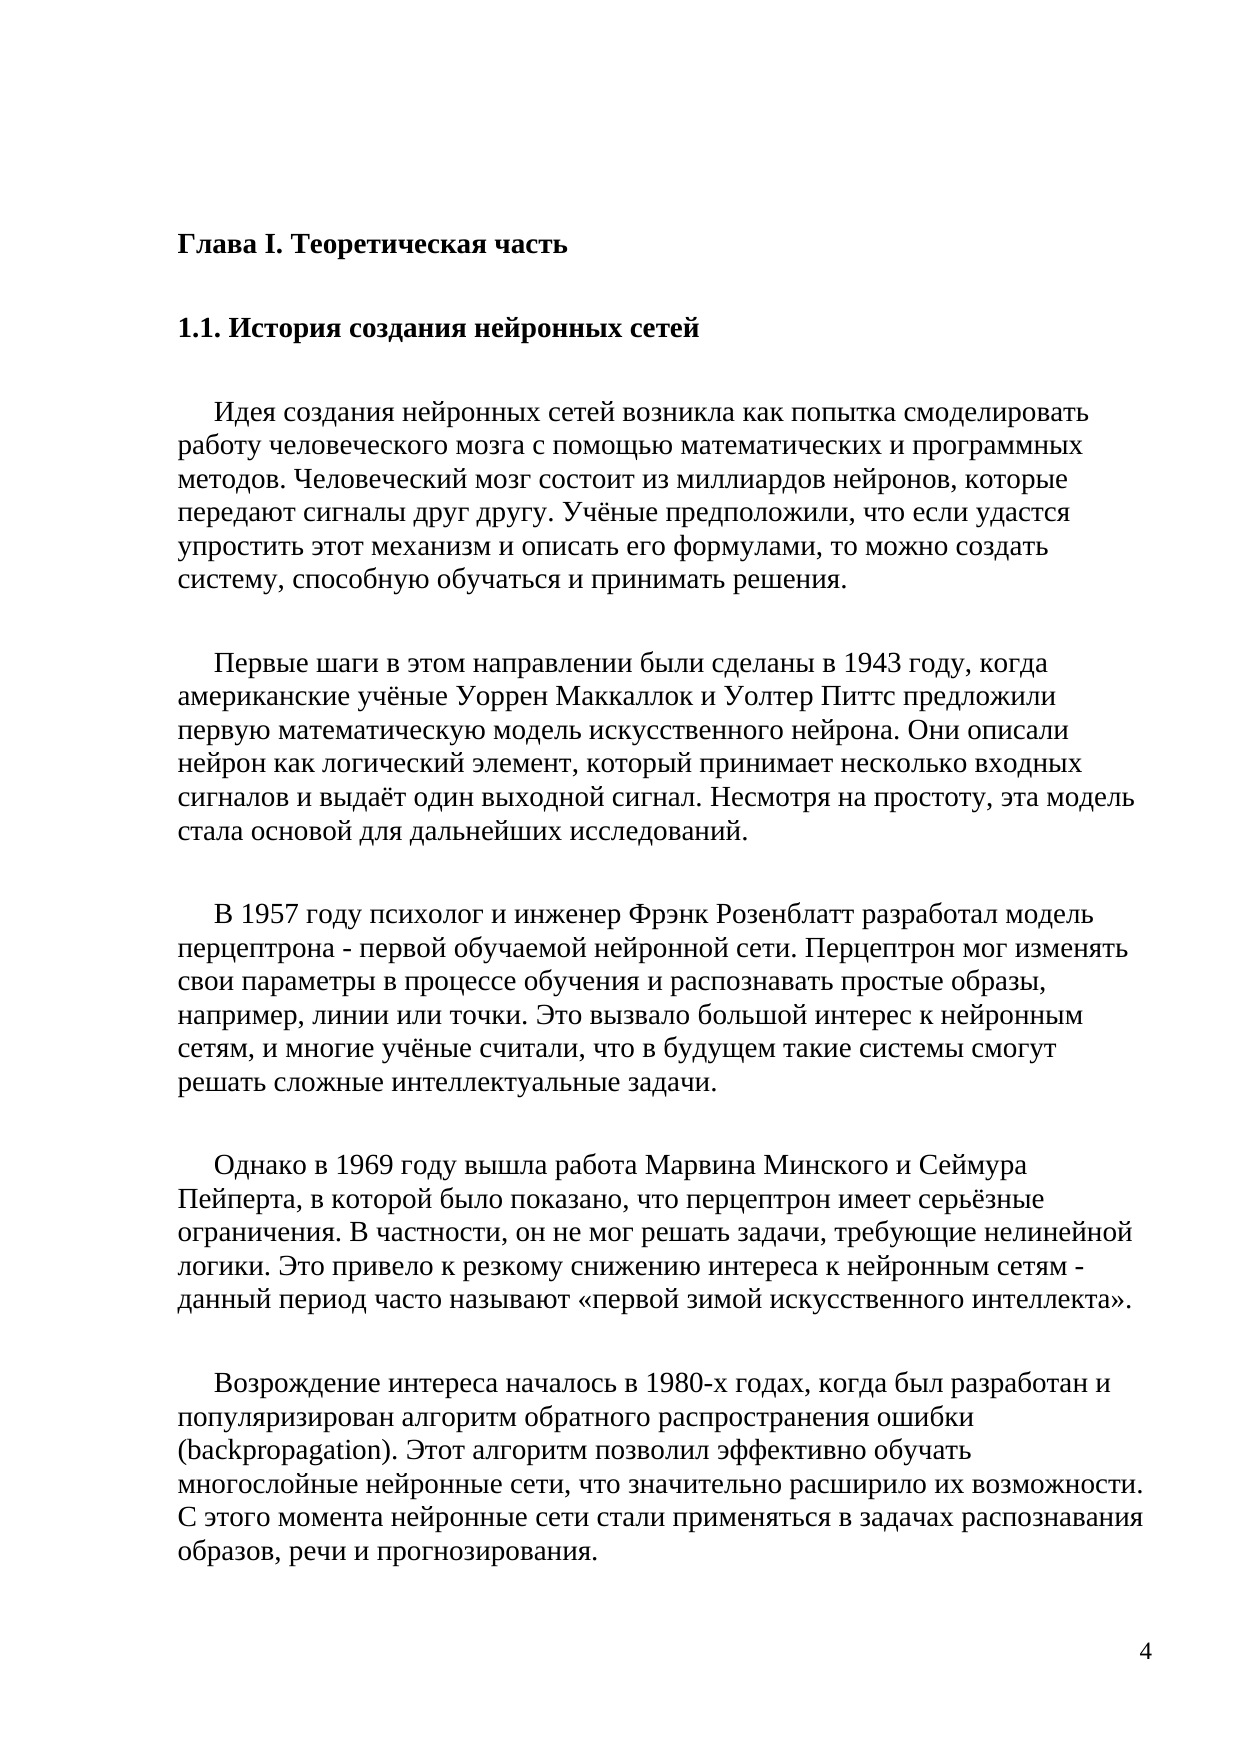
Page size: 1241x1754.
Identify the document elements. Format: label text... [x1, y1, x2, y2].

text В 1957 году психолог и инженер Фрэнк Розенблатт разработал модель перцептрона - первой обучаемой нейронной сети. Перцептрон мог изменять свои параметры в процессе обучения и распознавать простые образы, например, линии или точки. Это вызвало большой интерес к нейронным сетям, и многие учёные считали, что в будущем такие системы смогут решать сложные интеллектуальные задачи. [177, 896, 1152, 1097]
text Однако в 1969 году вышла работа Марвина Минского и Сеймура Пейперта, в которой было показано, что перцептрон имеет серьёзные ограничения. В частности, он не мог решать задачи, требующие нелинейной логики. Это привело к резкому снижению интереса к нейронным сетям - данный период часто называют «первой зимой искусственного интеллекта». [177, 1147, 1152, 1315]
text 1.1. История создания нейронных сетей [177, 310, 1152, 344]
text Возрождение интереса началось в 1980-х годах, когда был разработан и популяризирован алгоритм обратного распространения ошибки (backpropagation). Этот алгоритм позволил эффективно обучать многослойные нейронные сети, что значительно расширило их возможности. С этого момента нейронные сети стали применяться в задачах распознавания образов, речи и прогнозирования. [177, 1365, 1152, 1566]
text Глава I. Теоретическая часть [177, 227, 1152, 260]
text Идея создания нейронных сетей возникла как попытка смоделировать работу человеческого мозга с помощью математических и программных методов. Человеческий мозг состоит из миллиардов нейронов, которые передают сигналы друг другу. Учёные предположили, что если удастся упростить этот механизм и описать его формулами, то можно создать систему, способную обучаться и принимать решения. [177, 394, 1152, 595]
text Первые шаги в этом направлении были сделаны в 1943 году, когда американские учёные Уоррен Маккаллок и Уолтер Питтс предложили первую математическую модель искусственного нейрона. Они описали нейрон как логический элемент, который принимает несколько входных сигналов и выдаёт один выходной сигнал. Несмотря на простоту, эта модель стала основой для дальнейших исследований. [177, 645, 1152, 846]
